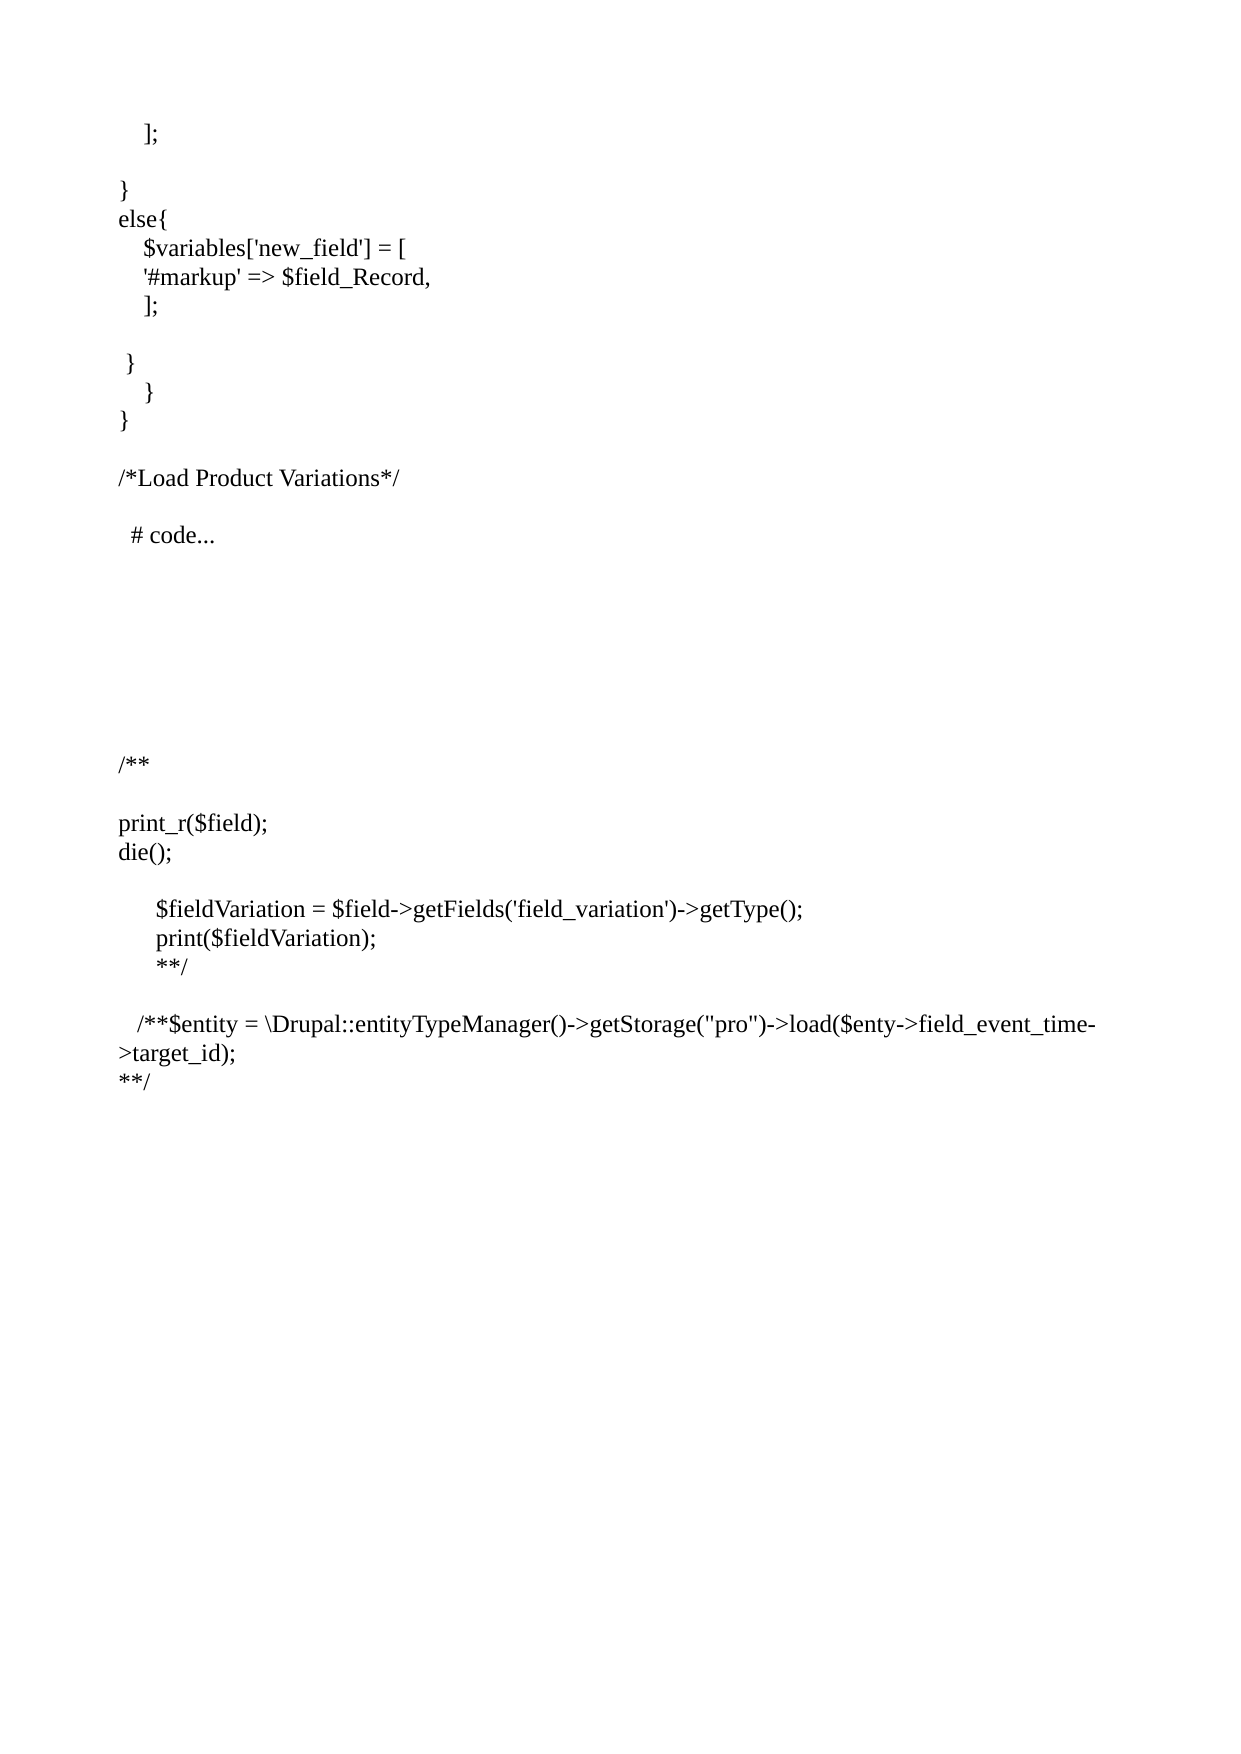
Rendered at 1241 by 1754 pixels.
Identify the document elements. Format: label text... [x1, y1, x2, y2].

text } [118, 348, 1122, 377]
text /**$entity = \Drupal::entityTypeManager()->getStorage("pro")->load($enty->field_event_time->target_id); [118, 1009, 1122, 1067]
text } [118, 406, 1122, 434]
text /** [118, 751, 1122, 779]
text else{ [118, 204, 1122, 233]
text # code... [118, 521, 1122, 549]
text $fieldVariation = $field->getFields('field_variation')->getType(); [118, 894, 1122, 923]
text } [118, 377, 1122, 406]
text '#markup' => $field_Record, [118, 262, 1122, 291]
text ]; [118, 291, 1122, 319]
text **/ [118, 1067, 1122, 1096]
text ]; [118, 118, 1122, 147]
text } [118, 176, 1122, 204]
text print($fieldVariation); [118, 923, 1122, 952]
text /*Load Product Variations*/ [118, 463, 1122, 492]
text die(); [118, 837, 1122, 866]
text $variables['new_field'] = [ [118, 233, 1122, 262]
text print_r($field); [118, 808, 1122, 837]
text **/ [118, 952, 1122, 981]
